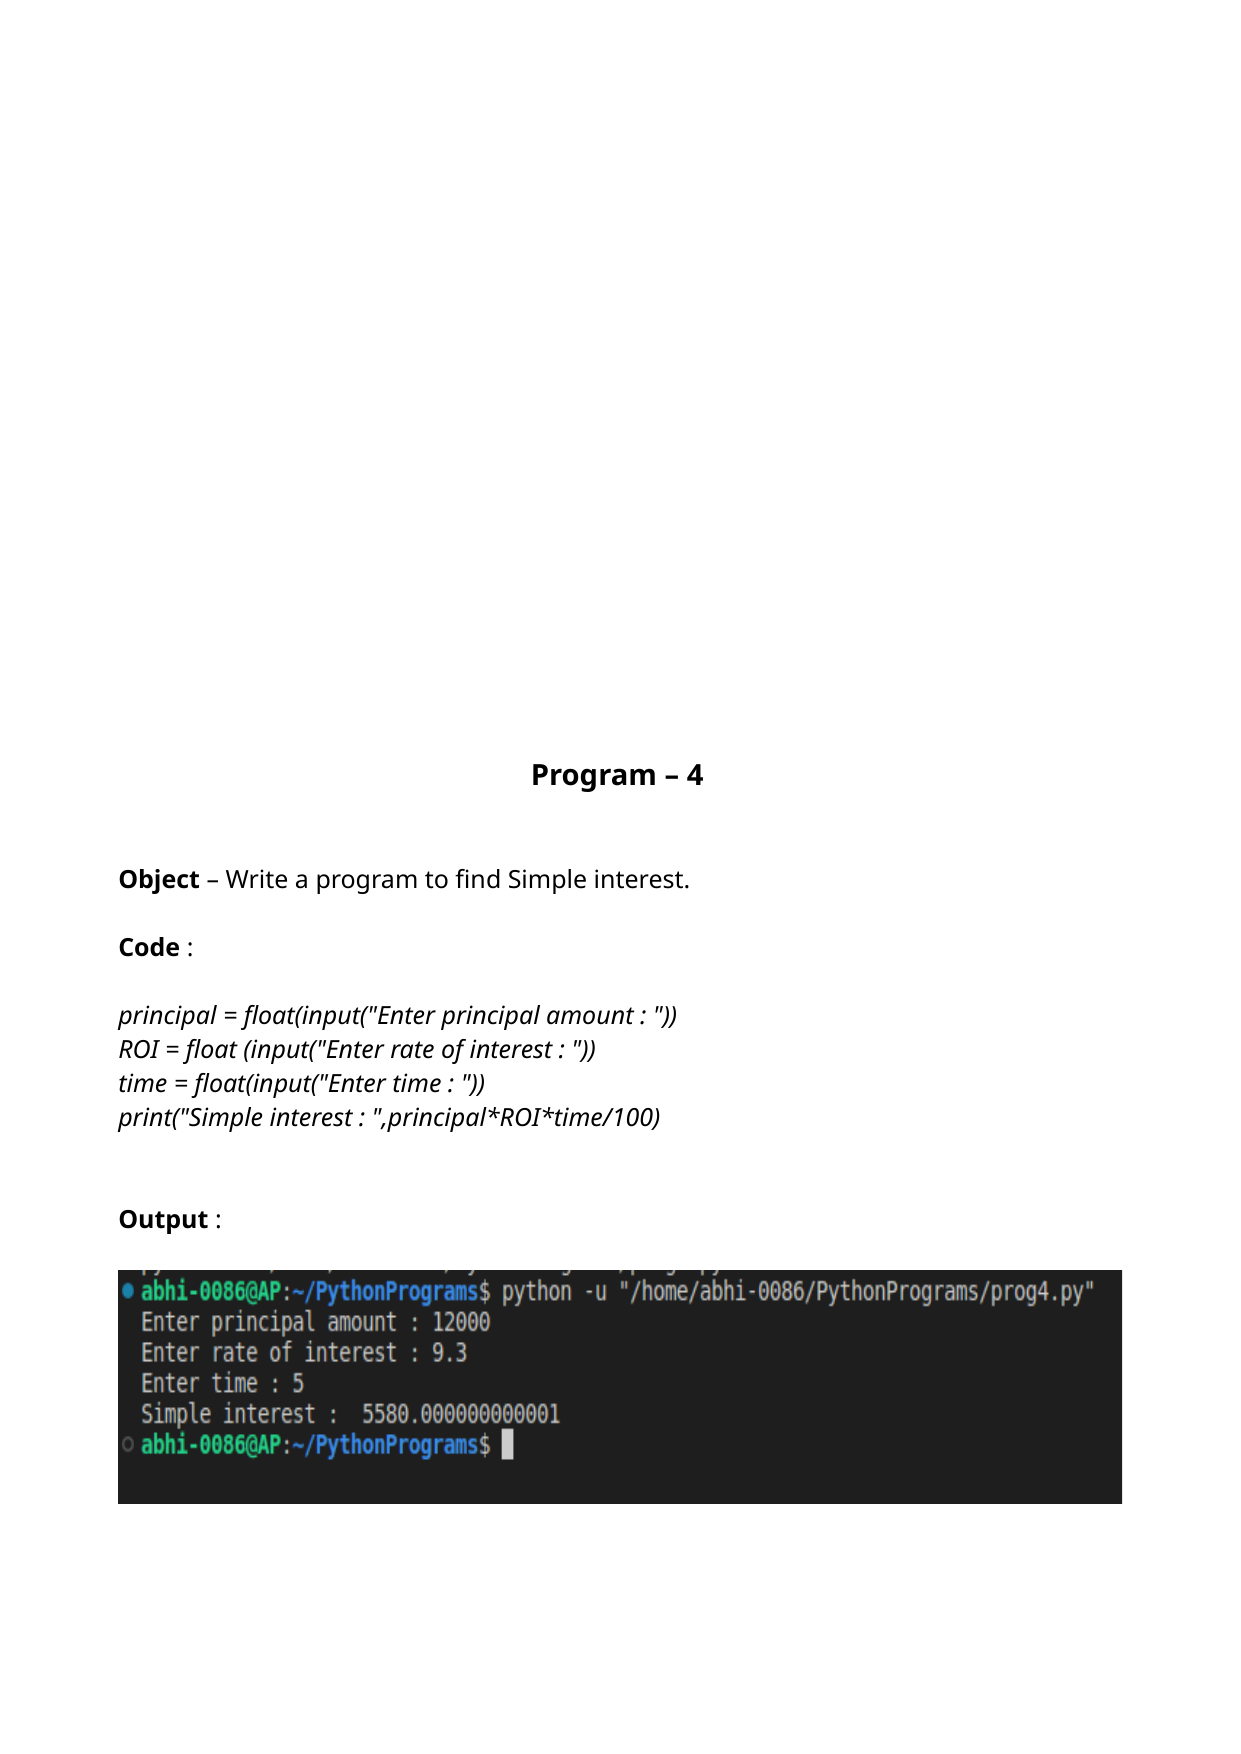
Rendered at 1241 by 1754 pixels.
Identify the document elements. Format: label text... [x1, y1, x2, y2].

text print("Simple interest : ",principal*ROI*time/100) [118, 1100, 1122, 1134]
text Program – 4 [118, 754, 1122, 793]
text Output : [118, 1202, 1122, 1236]
text time = float(input("Enter time : ")) [118, 1066, 1122, 1100]
text Code : [118, 930, 1122, 964]
text principal = float(input("Enter principal amount : ")) [118, 998, 1122, 1032]
text Object – Write a program to find Simple interest. [118, 862, 1122, 896]
picture [118, 1270, 1123, 1504]
text ROI = float (input("Enter rate of interest : ")) [118, 1032, 1122, 1066]
